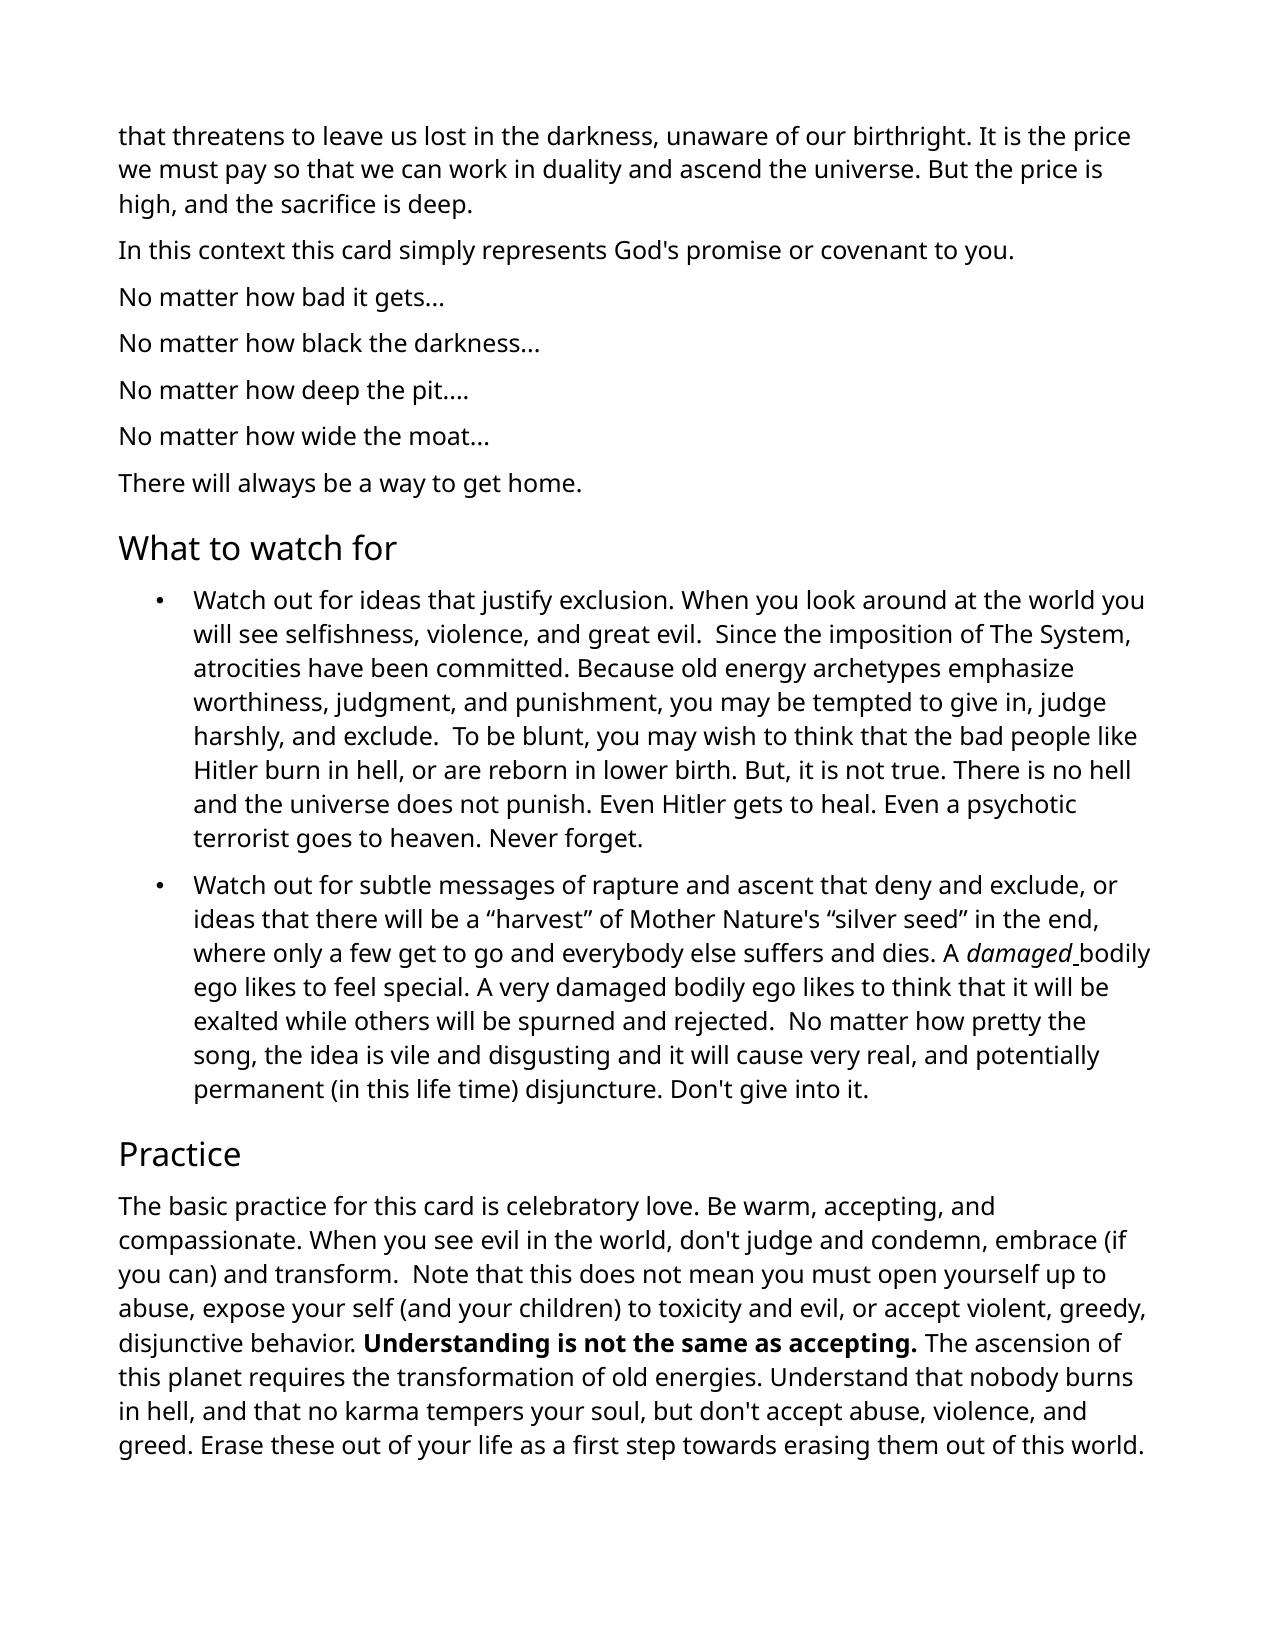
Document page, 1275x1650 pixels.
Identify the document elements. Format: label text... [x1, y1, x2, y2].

subtitle Practice [118, 1131, 1157, 1176]
text In this context this card simply represents God's promise or covenant to you. [118, 233, 1157, 267]
text No matter how deep the pit.... [118, 372, 1157, 407]
text No matter how black the darkness... [118, 326, 1157, 360]
text The basic practice for this card is celebratory love. Be warm, accepting, and compassionate. When you see evil in the world, don't judge and condemn, embrace (if you can) and transform. Note that this does not mean you must open yourself up to abuse, expose your self (and your children) to toxicity and evil, or accept violent, greedy, disjunctive behavior. Understanding is not the same as accepting. The ascension of this planet requires the transformation of old energies. Understand that nobody burns in hell, and that no karma tempers your soul, but don't accept abuse, violence, and greed. Erase these out of your life as a first step towards erasing them out of this world. [118, 1189, 1157, 1461]
text No matter how bad it gets... [118, 279, 1157, 313]
text No matter how wide the moat... [118, 419, 1157, 453]
text There will always be a way to get home. [118, 466, 1157, 500]
list Watch out for subtle messages of rapture and ascent that deny and exclude, or ideas that there will be a “harvest” of Mother Nature's “silver seed” in the end, where only a few get to go and everybody else suffers and dies. A damaged bodily ego likes to feel special. A very damaged bodily ego likes to think that it will be exalted while others will be spurned and rejected. No matter how pretty the song, the idea is vile and disgusting and it will cause very real, and potentially permanent (in this life time) disjuncture. Don't give into it. [156, 868, 1157, 1106]
list Watch out for ideas that justify exclusion. When you look around at the world you will see selfishness, violence, and great evil. Since the imposition of The System, atrocities have been committed. Because old energy archetypes emphasize worthiness, judgment, and punishment, you may be tempted to give in, judge harshly, and exclude. To be blunt, you may wish to think that the bad people like Hitler burn in hell, or are reborn in lower birth. But, it is not true. There is no hell and the universe does not punish. Even Hitler gets to heal. Even a psychotic terrorist goes to heaven. Never forget. [156, 583, 1157, 855]
text that threatens to leave us lost in the darkness, unaware of our birthright. It is the price we must pay so that we can work in duality and ascend the universe. But the price is high, and the sacrifice is deep. [118, 118, 1157, 220]
subtitle What to watch for [118, 525, 1157, 570]
